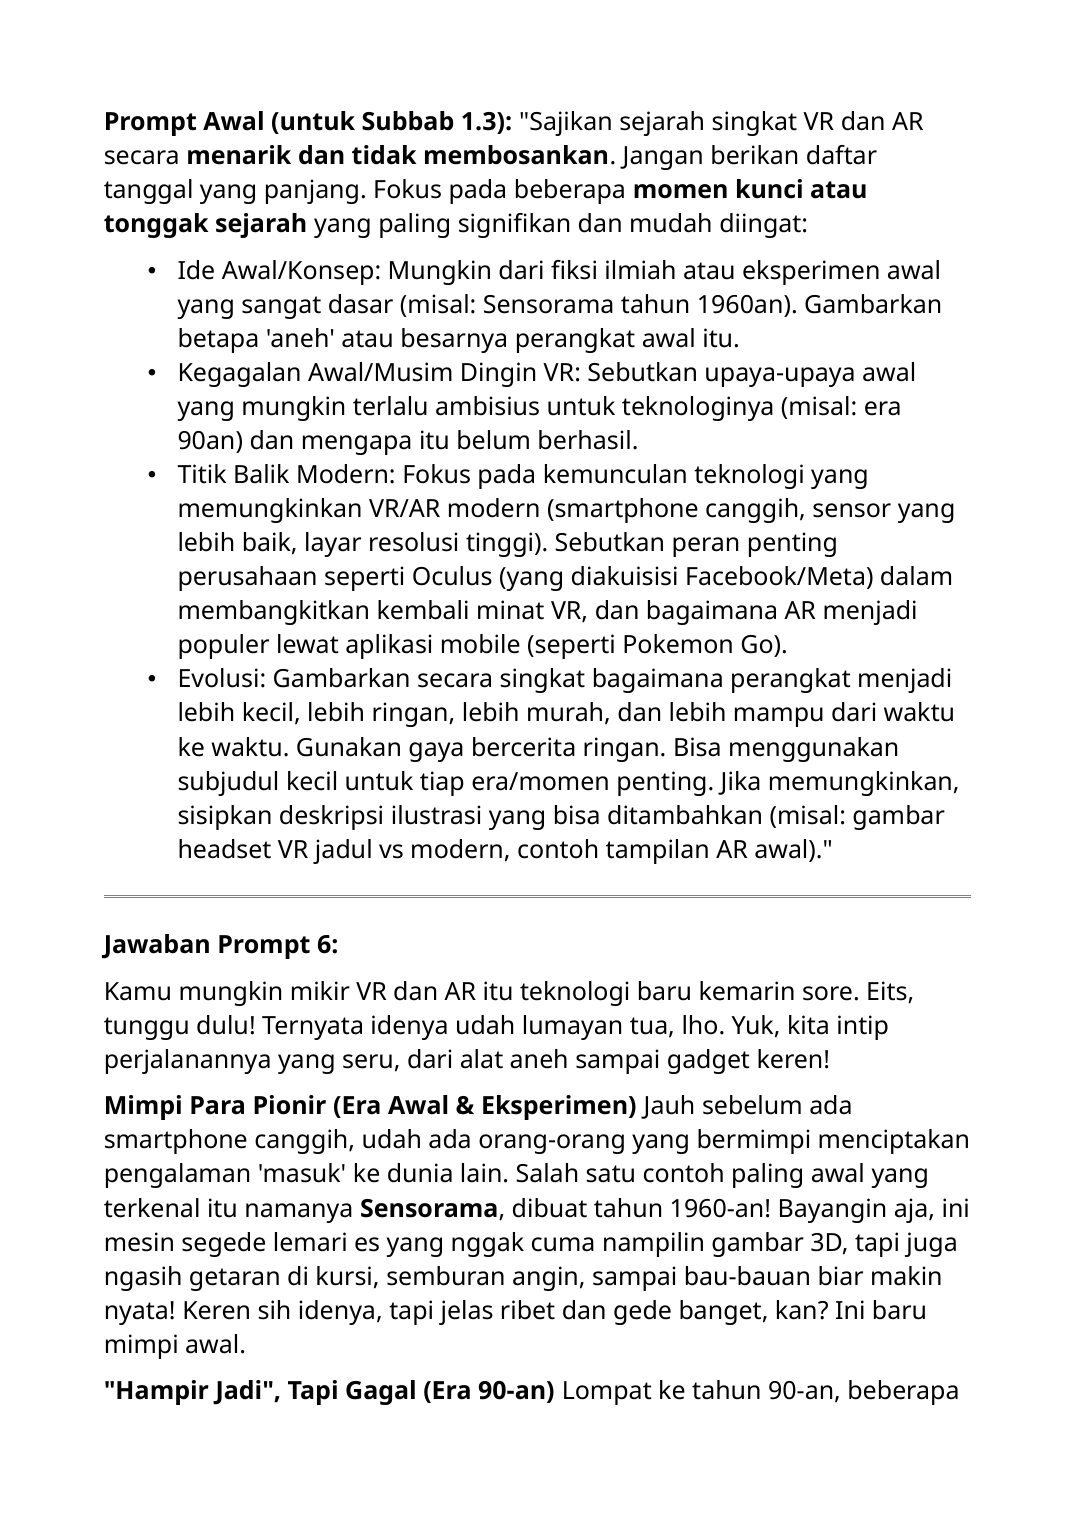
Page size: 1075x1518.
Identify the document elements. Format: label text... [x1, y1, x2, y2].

text Prompt Awal (untuk Subbab 1.3): "Sajikan sejarah singkat VR dan AR secara menarik dan tidak membosankan. Jangan berikan daftar tanggal yang panjang. Fokus pada beberapa momen kunci atau tonggak sejarah yang paling signifikan dan mudah diingat: [103, 103, 971, 240]
list Ide Awal/Konsep: Mungkin dari fiksi ilmiah atau eksperimen awal yang sangat dasar (misal: Sensorama tahun 1960an). Gambarkan betapa 'aneh' atau besarnya perangkat awal itu. [148, 252, 971, 354]
text "Hampir Jadi", Tapi Gagal (Era 90-an) Lompat ke tahun 90-an, beberapa [103, 1373, 971, 1407]
list Kegagalan Awal/Musim Dingin VR: Sebutkan upaya-upaya awal yang mungkin terlalu ambisius untuk teknologinya (misal: era 90an) dan mengapa itu belum berhasil. [148, 354, 971, 457]
text Kamu mungkin mikir VR dan AR itu teknologi baru kemarin sore. Eits, tunggu dulu! Ternyata idenya udah lumayan tua, lho. Yuk, kita intip perjalanannya yang seru, dari alat aneh sampai gadget keren! [103, 973, 971, 1076]
list Evolusi: Gambarkan secara singkat bagaimana perangkat menjadi lebih kecil, lebih ringan, lebih murah, dan lebih mampu dari waktu ke waktu. Gunakan gaya bercerita ringan. Bisa menggunakan subjudul kecil untuk tiap era/momen penting. Jika memungkinkan, sisipkan deskripsi ilustrasi yang bisa ditambahkan (misal: gambar headset VR jadul vs modern, contoh tampilan AR awal)." [148, 661, 971, 865]
text Mimpi Para Pionir (Era Awal & Eksperimen) Jauh sebelum ada smartphone canggih, udah ada orang-orang yang bermimpi menciptakan pengalaman 'masuk' ke dunia lain. Salah satu contoh paling awal yang terkenal itu namanya Sensorama, dibuat tahun 1960-an! Bayangin aja, ini mesin segede lemari es yang nggak cuma nampilin gambar 3D, tapi juga ngasih getaran di kursi, semburan angin, sampai bau-bauan biar makin nyata! Keren sih idenya, tapi jelas ribet dan gede banget, kan? Ini baru mimpi awal. [103, 1088, 971, 1361]
text Jawaban Prompt 6: [103, 927, 971, 961]
list Titik Balik Modern: Fokus pada kemunculan teknologi yang memungkinkan VR/AR modern (smartphone canggih, sensor yang lebih baik, layar resolusi tinggi). Sebutkan peran penting perusahaan seperti Oculus (yang diakuisisi Facebook/Meta) dalam membangkitkan kembali minat VR, dan bagaimana AR menjadi populer lewat aplikasi mobile (seperti Pokemon Go). [148, 457, 971, 661]
